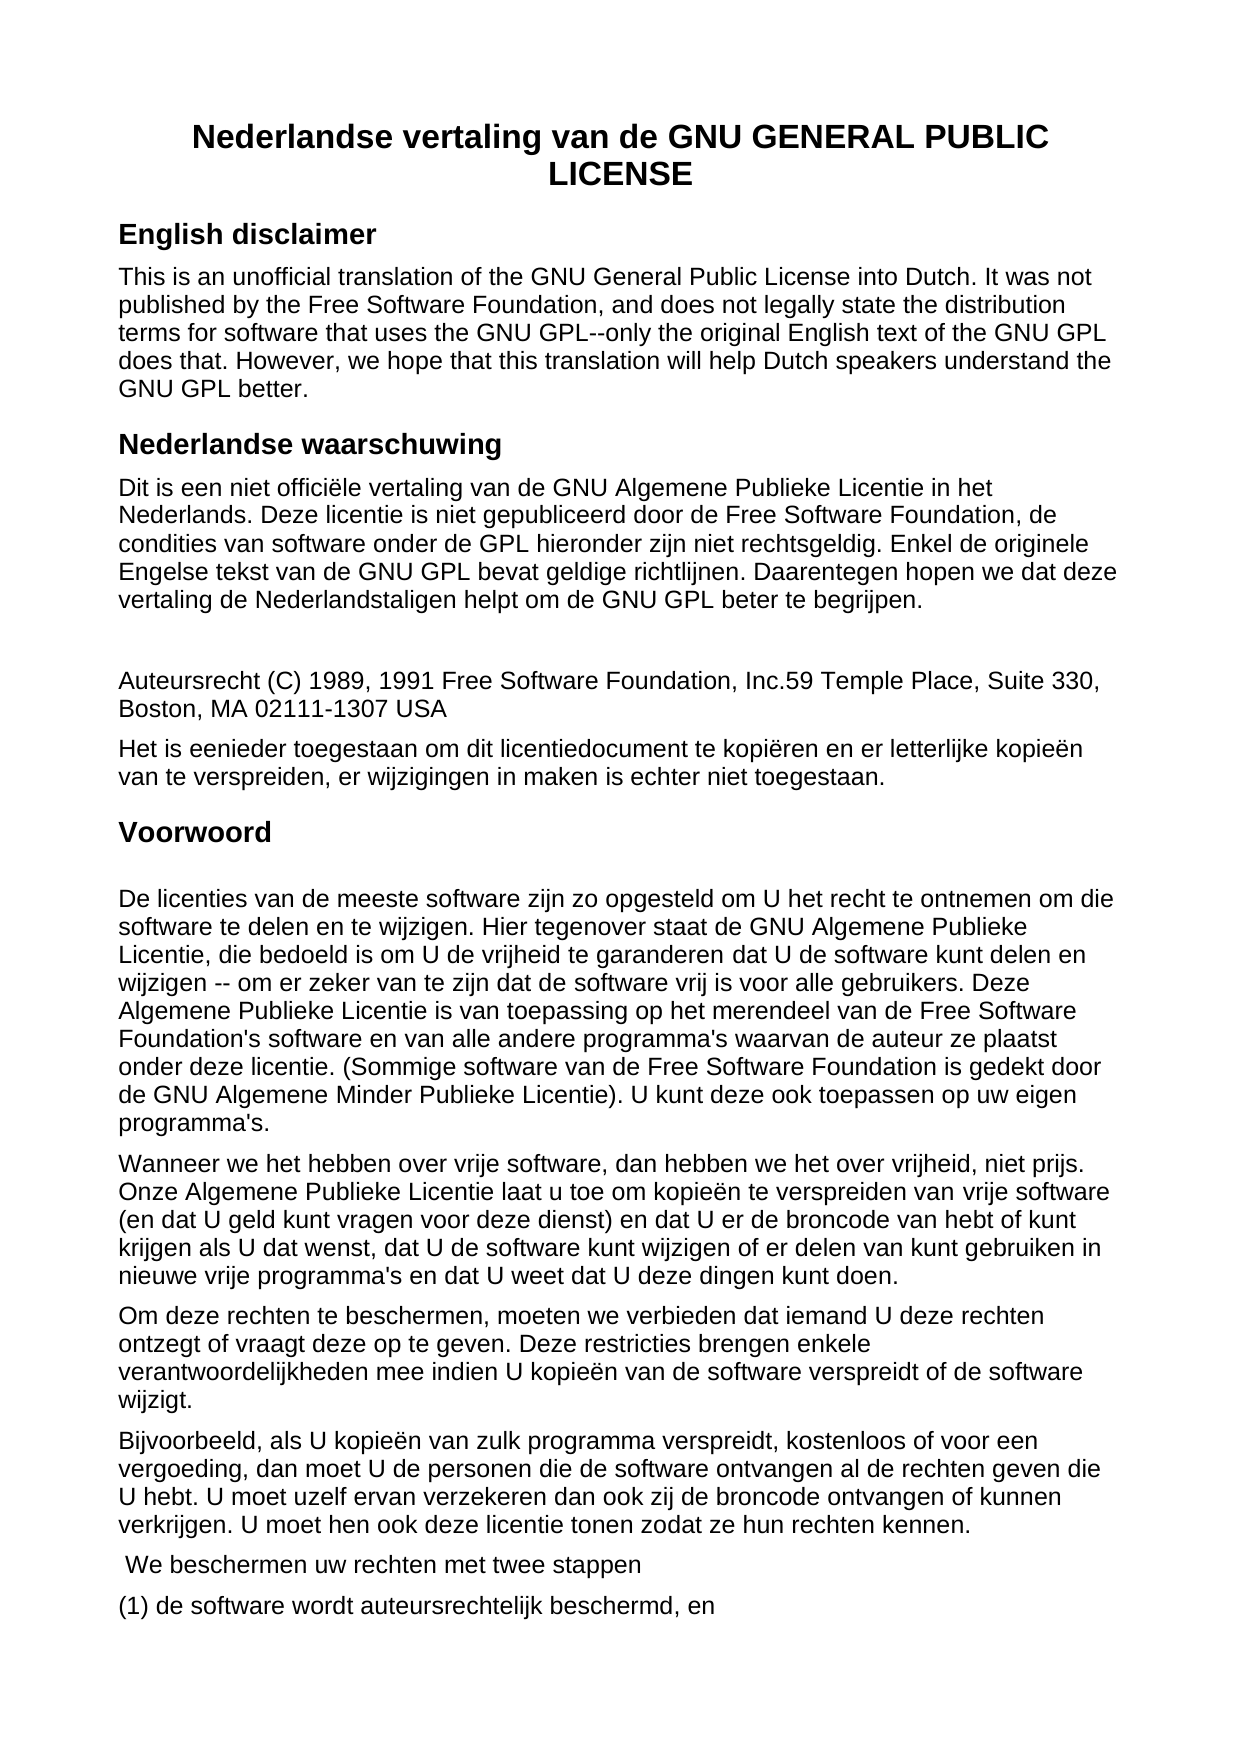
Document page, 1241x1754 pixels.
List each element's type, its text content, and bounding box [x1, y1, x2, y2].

text We beschermen uw rechten met twee stappen [118, 1551, 1122, 1579]
text Dit is een niet officiële vertaling van de GNU Algemene Publieke Licentie in het Nederlands. Deze licentie is niet gepubliceerd door de Free Software Foundation, de condities van software onder de GPL hieronder zijn niet rechtsgeldig. Enkel de originele Engelse tekst van de GNU GPL bevat geldige richtlijnen. Daarentegen hopen we dat deze vertaling de Nederlandstaligen helpt om de GNU GPL beter te begrijpen. [118, 473, 1122, 613]
subtitle Voorwoord [118, 816, 1122, 849]
text De licenties van de meeste software zijn zo opgesteld om U het recht te ontnemen om die software te delen en te wijzigen. Hier tegenover staat de GNU Algemene Publieke Licentie, die bedoeld is om U de vrijheid te garanderen dat U de software kunt delen en wijzigen -- om er zeker van te zijn dat de software vrij is voor alle gebruikers. Deze Algemene Publieke Licentie is van toepassing op het merendeel van de Free Software Foundation's software en van alle andere programma's waarvan de auteur ze plaatst onder deze licentie. (Sommige software van de Free Software Foundation is gedekt door de GNU Algemene Minder Publieke Licentie). U kunt deze ook toepassen op uw eigen programma's. [118, 885, 1122, 1137]
text Om deze rechten te beschermen, moeten we verbieden dat iemand U deze rechten ontzegt of vraagt deze op te geven. Deze restricties brengen enkele verantwoordelijkheden mee indien U kopieën van de software verspreidt of de software wijzigt. [118, 1302, 1122, 1414]
text Het is eenieder toegestaan om dit licentiedocument te kopiëren en er letterlijke kopieën van te verspreiden, er wijzigingen in maken is echter niet toegestaan. [118, 735, 1122, 791]
subtitle Nederlandse vertaling van de GNU GENERAL PUBLIC LICENSE [118, 118, 1122, 193]
subtitle Nederlandse waarschuwing [118, 428, 1122, 461]
text (1) de software wordt auteursrechtelijk beschermd, en [118, 1592, 1122, 1620]
subtitle English disclaimer [118, 218, 1122, 250]
text Bijvoorbeeld, als U kopieën van zulk programma verspreidt, kostenloos of voor een vergoeding, dan moet U de personen die de software ontvangen al de rechten geven die U hebt. U moet uzelf ervan verzekeren dan ook zij de broncode ontvangen of kunnen verkrijgen. U moet hen ook deze licentie tonen zodat ze hun rechten kennen. [118, 1427, 1122, 1539]
text Wanneer we het hebben over vrije software, dan hebben we het over vrijheid, niet prijs. Onze Algemene Publieke Licentie laat u toe om kopieën te verspreiden van vrije software (en dat U geld kunt vragen voor deze dienst) en dat U er de broncode van hebt of kunt krijgen als U dat wenst, dat U de software kunt wijzigen of er delen van kunt gebruiken in nieuwe vrije programma's en dat U weet dat U deze dingen kunt doen. [118, 1149, 1122, 1289]
text Auteursrecht (C) 1989, 1991 Free Software Foundation, Inc.59 Temple Place, Suite 330, Boston, MA 02111-1307 USA [118, 666, 1122, 722]
text This is an unofficial translation of the GNU General Public License into Dutch. It was not published by the Free Software Foundation, and does not legally state the distribution terms for software that uses the GNU GPL--only the original English text of the GNU GPL does that. However, we hope that this translation will help Dutch speakers understand the GNU GPL better. [118, 263, 1122, 403]
